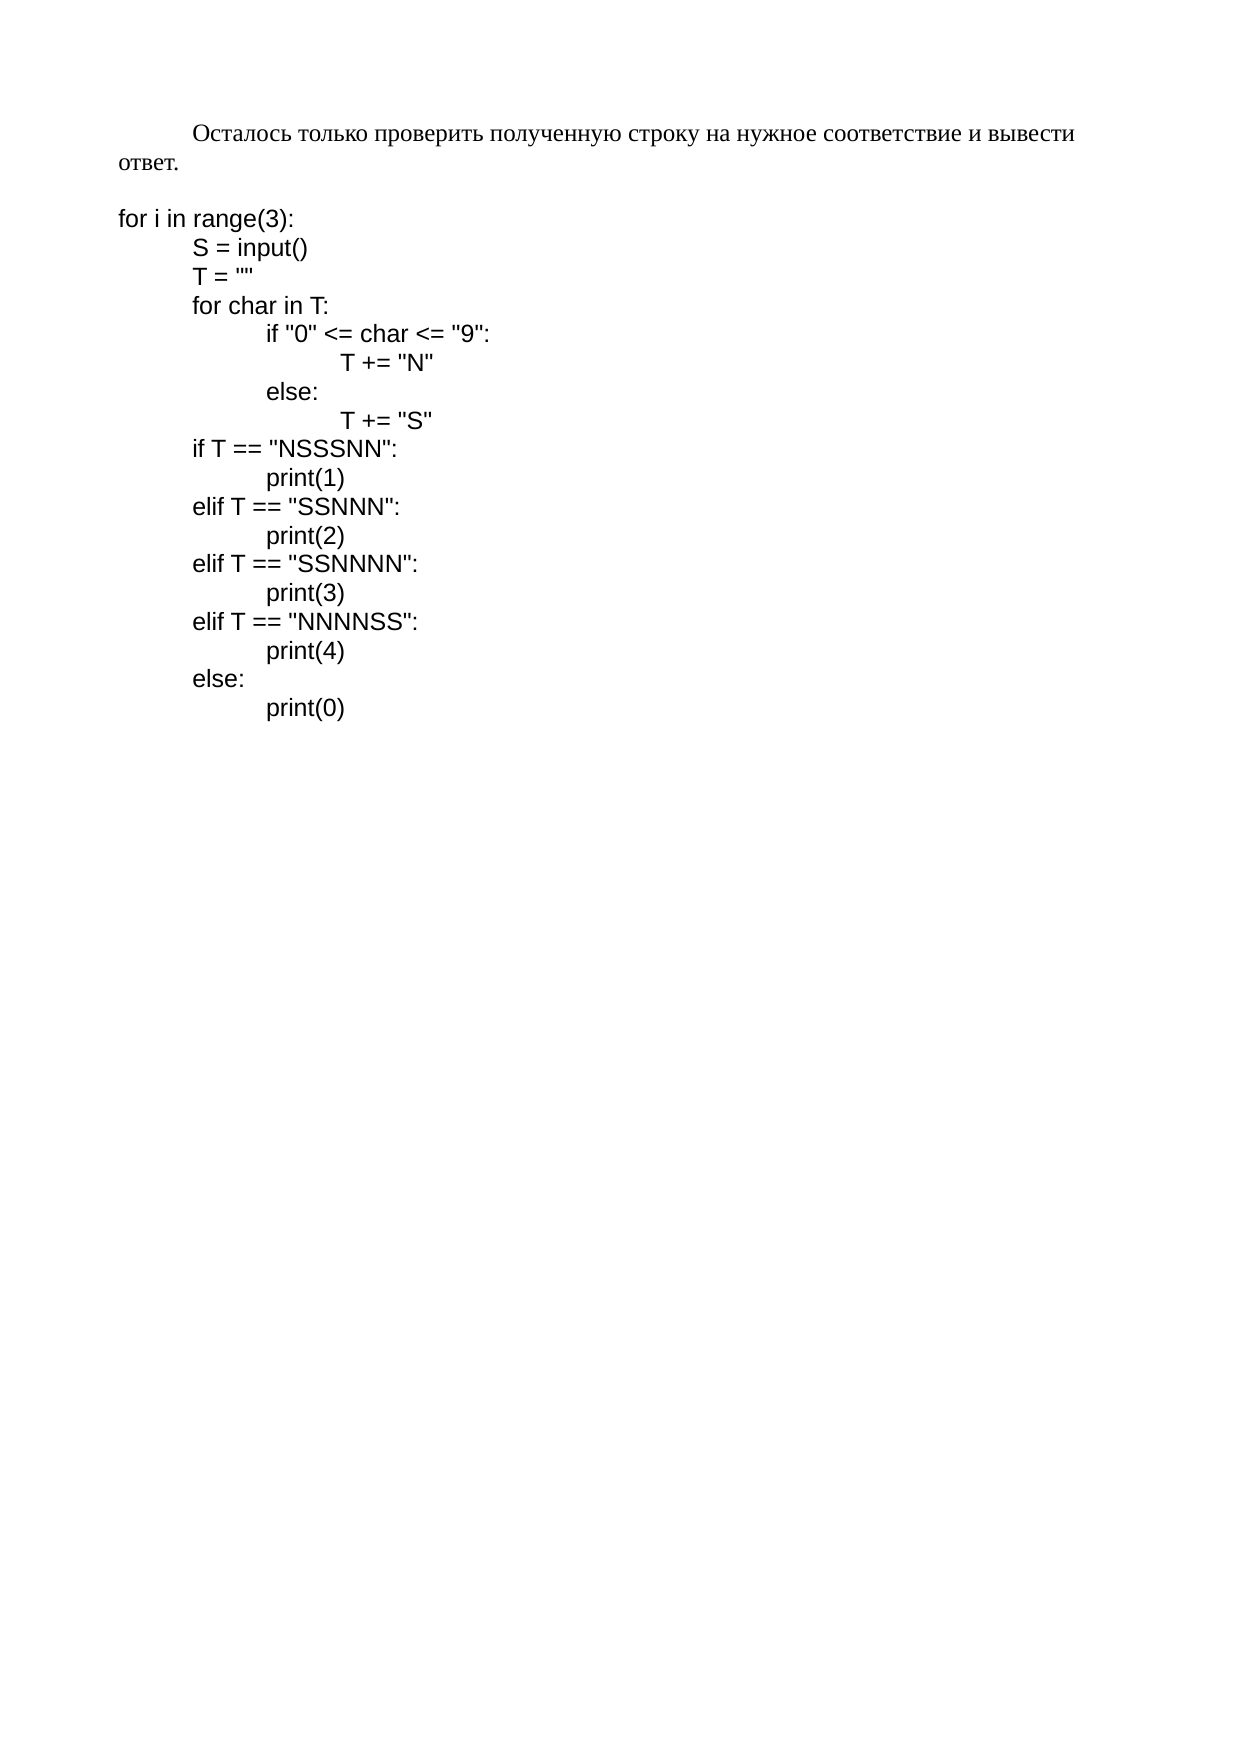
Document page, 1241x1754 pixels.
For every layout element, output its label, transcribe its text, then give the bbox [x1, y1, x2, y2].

text else: [118, 664, 1122, 693]
text elif T == "SSNNN": [118, 492, 1122, 521]
text S = input() [118, 233, 1122, 262]
text T += "S" [118, 406, 1122, 434]
text if "0" <= char <= "9": [118, 319, 1122, 348]
text print(0) [118, 693, 1122, 722]
text print(3) [118, 578, 1122, 607]
text for char in T: [118, 291, 1122, 319]
text T = "" [118, 262, 1122, 291]
text print(2) [118, 521, 1122, 549]
text print(4) [118, 636, 1122, 664]
text for i in range(3): [118, 204, 1122, 233]
text T += "N" [118, 348, 1122, 377]
text else: [118, 377, 1122, 406]
text print(1) [118, 463, 1122, 492]
text elif T == "NNNNSS": [118, 607, 1122, 636]
text elif T == "SSNNNN": [118, 549, 1122, 578]
text if T == "NSSSNN": [118, 434, 1122, 463]
text Осталось только проверить полученную строку на нужное соответствие и вывести ответ. [118, 118, 1122, 176]
